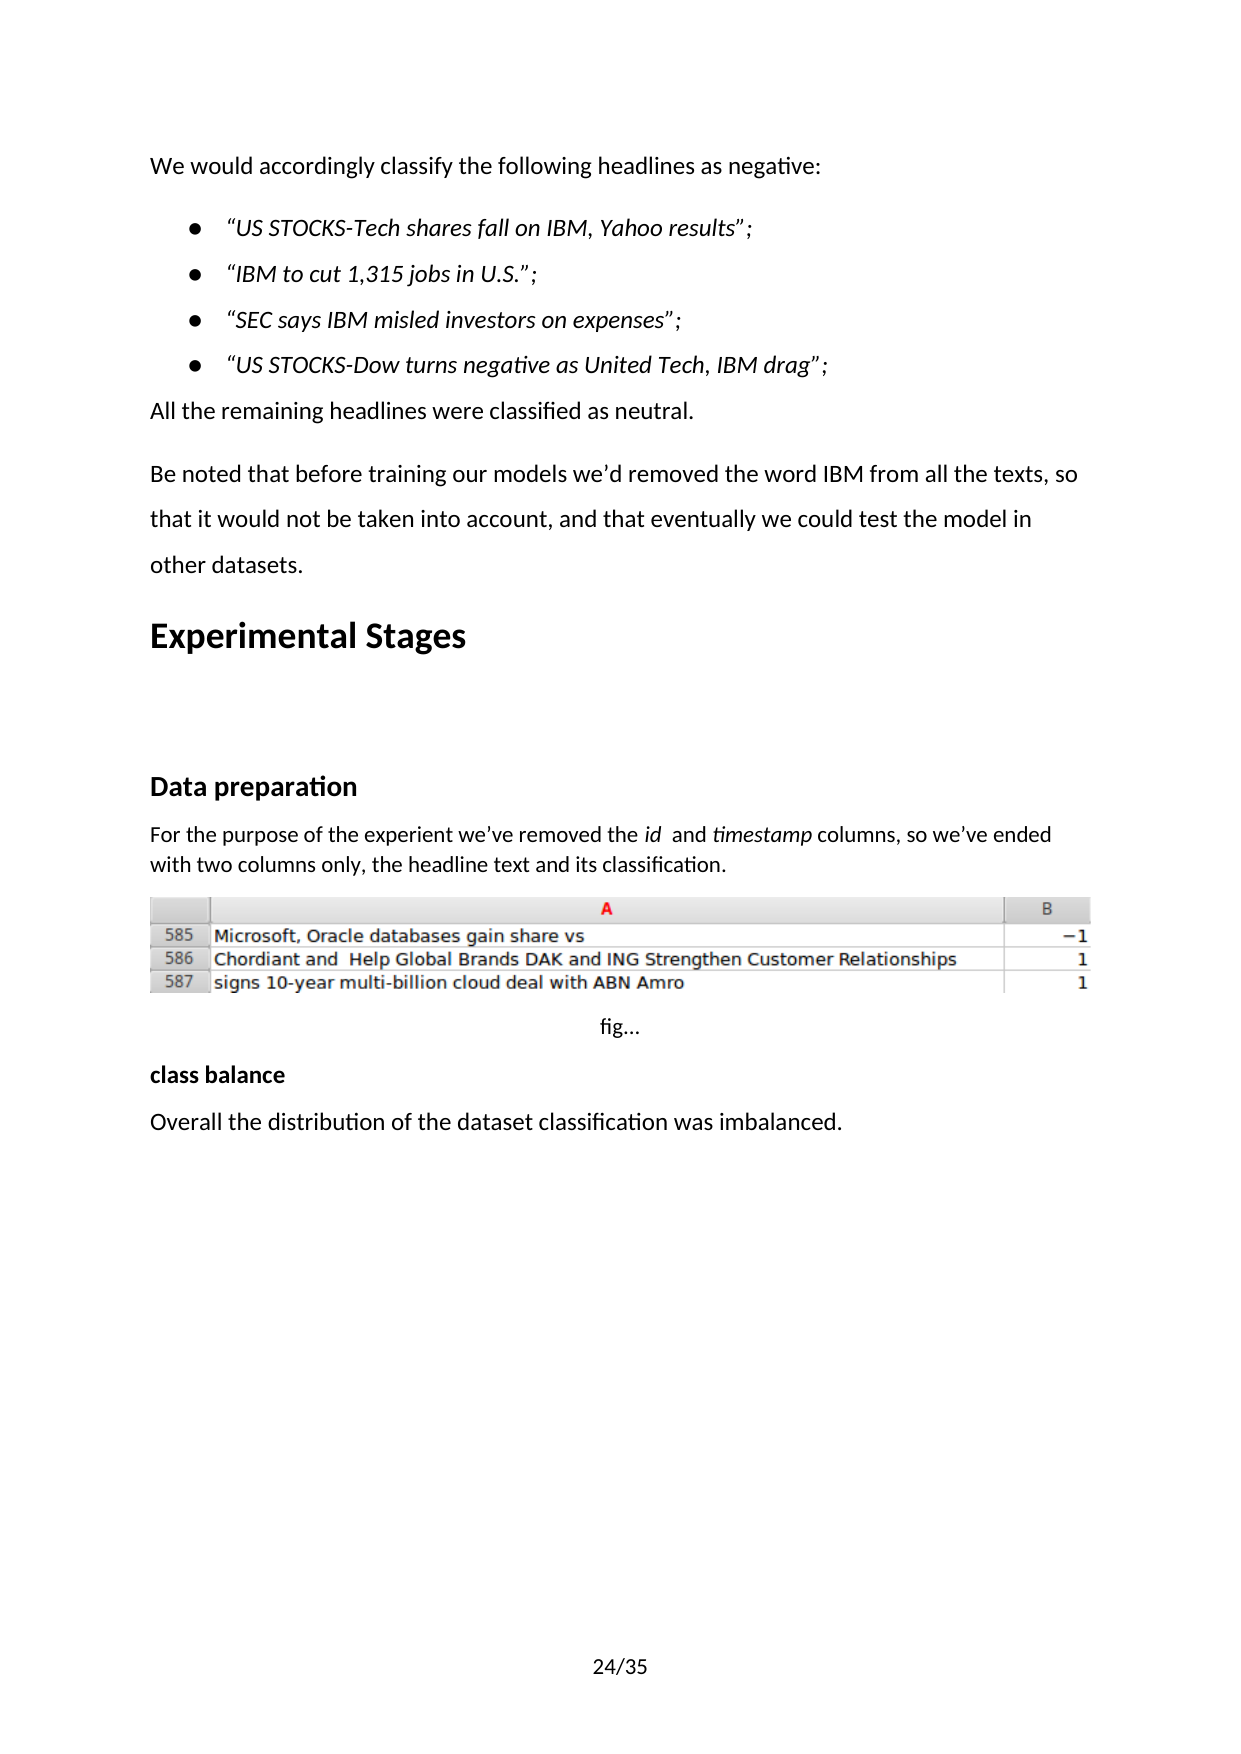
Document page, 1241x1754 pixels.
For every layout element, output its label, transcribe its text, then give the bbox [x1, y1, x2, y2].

text For the purpose of the experient we’ve removed the id and timestamp columns, so we’ve ended with two columns only, the headline text and its classification. [150, 820, 1090, 878]
text Overall the distribution of the dataset classification was imbalanced. [150, 1106, 1090, 1136]
text Be noted that before training our models we’d removed the word IBM from all the texts, so that it would not be taken into account, and that eventually we could test the model in other datasets. [150, 458, 1090, 580]
list “US STOCKS-Dow turns negative as United Tech, IBM drag”; [187, 349, 1090, 380]
subtitle Data preparation [150, 768, 1090, 803]
picture [150, 897, 1091, 993]
list “IBM to cut 1,315 jobs in U.S.”; [187, 258, 1090, 289]
list “SEC says IBM misled investors on expenses”; [187, 304, 1090, 334]
text We would accordingly classify the following headlines as negative: [150, 150, 1090, 181]
list “US STOCKS-Tech shares fall on IBM, Yahoo results”; [187, 212, 1090, 243]
subtitle class balance [150, 1059, 1090, 1089]
text fig... [150, 1012, 1090, 1040]
subtitle Experimental Stages [150, 612, 1090, 657]
text All the remaining headlines were classified as neutral. [150, 395, 1090, 426]
